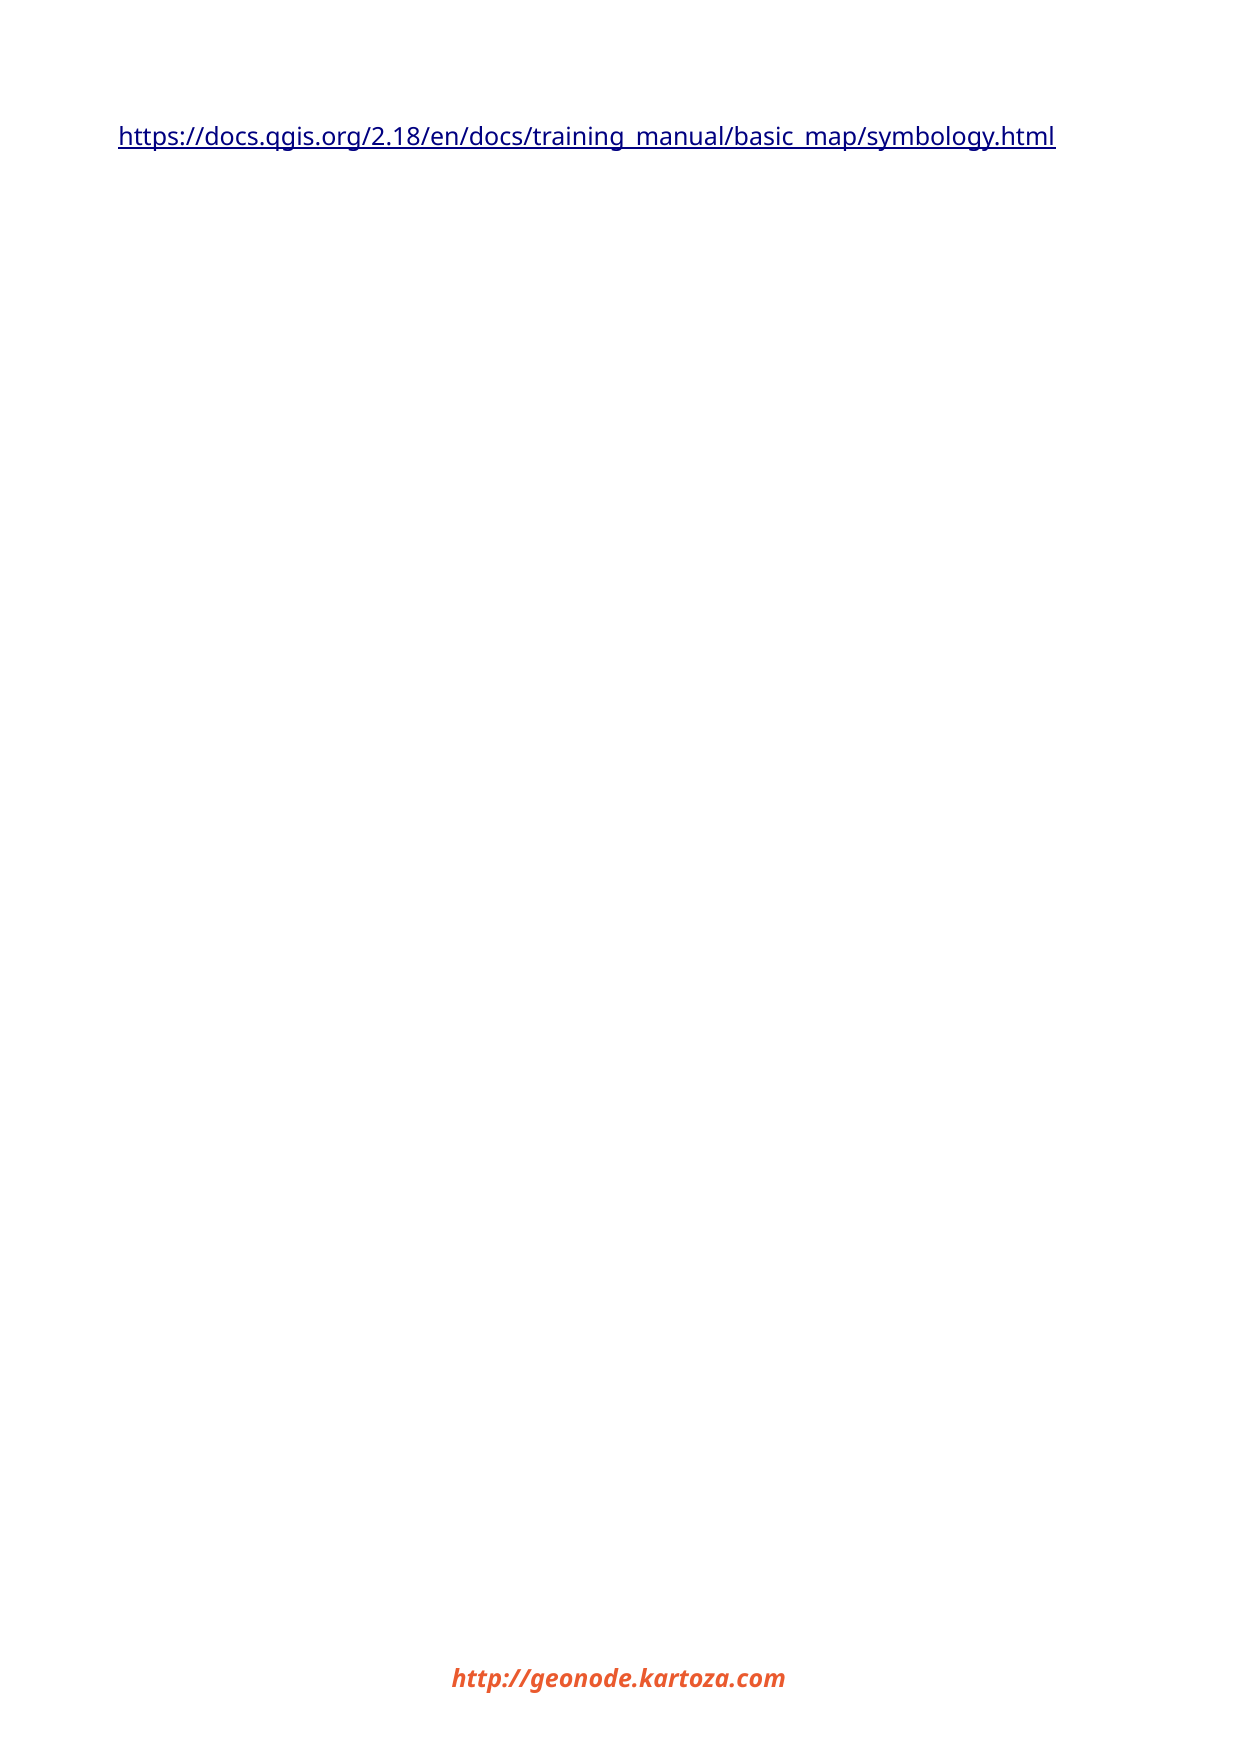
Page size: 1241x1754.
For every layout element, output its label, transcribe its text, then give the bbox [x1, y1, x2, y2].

text https://docs.qgis.org/2.18/en/docs/training_manual/basic_map/symbology.html [118, 118, 1122, 152]
